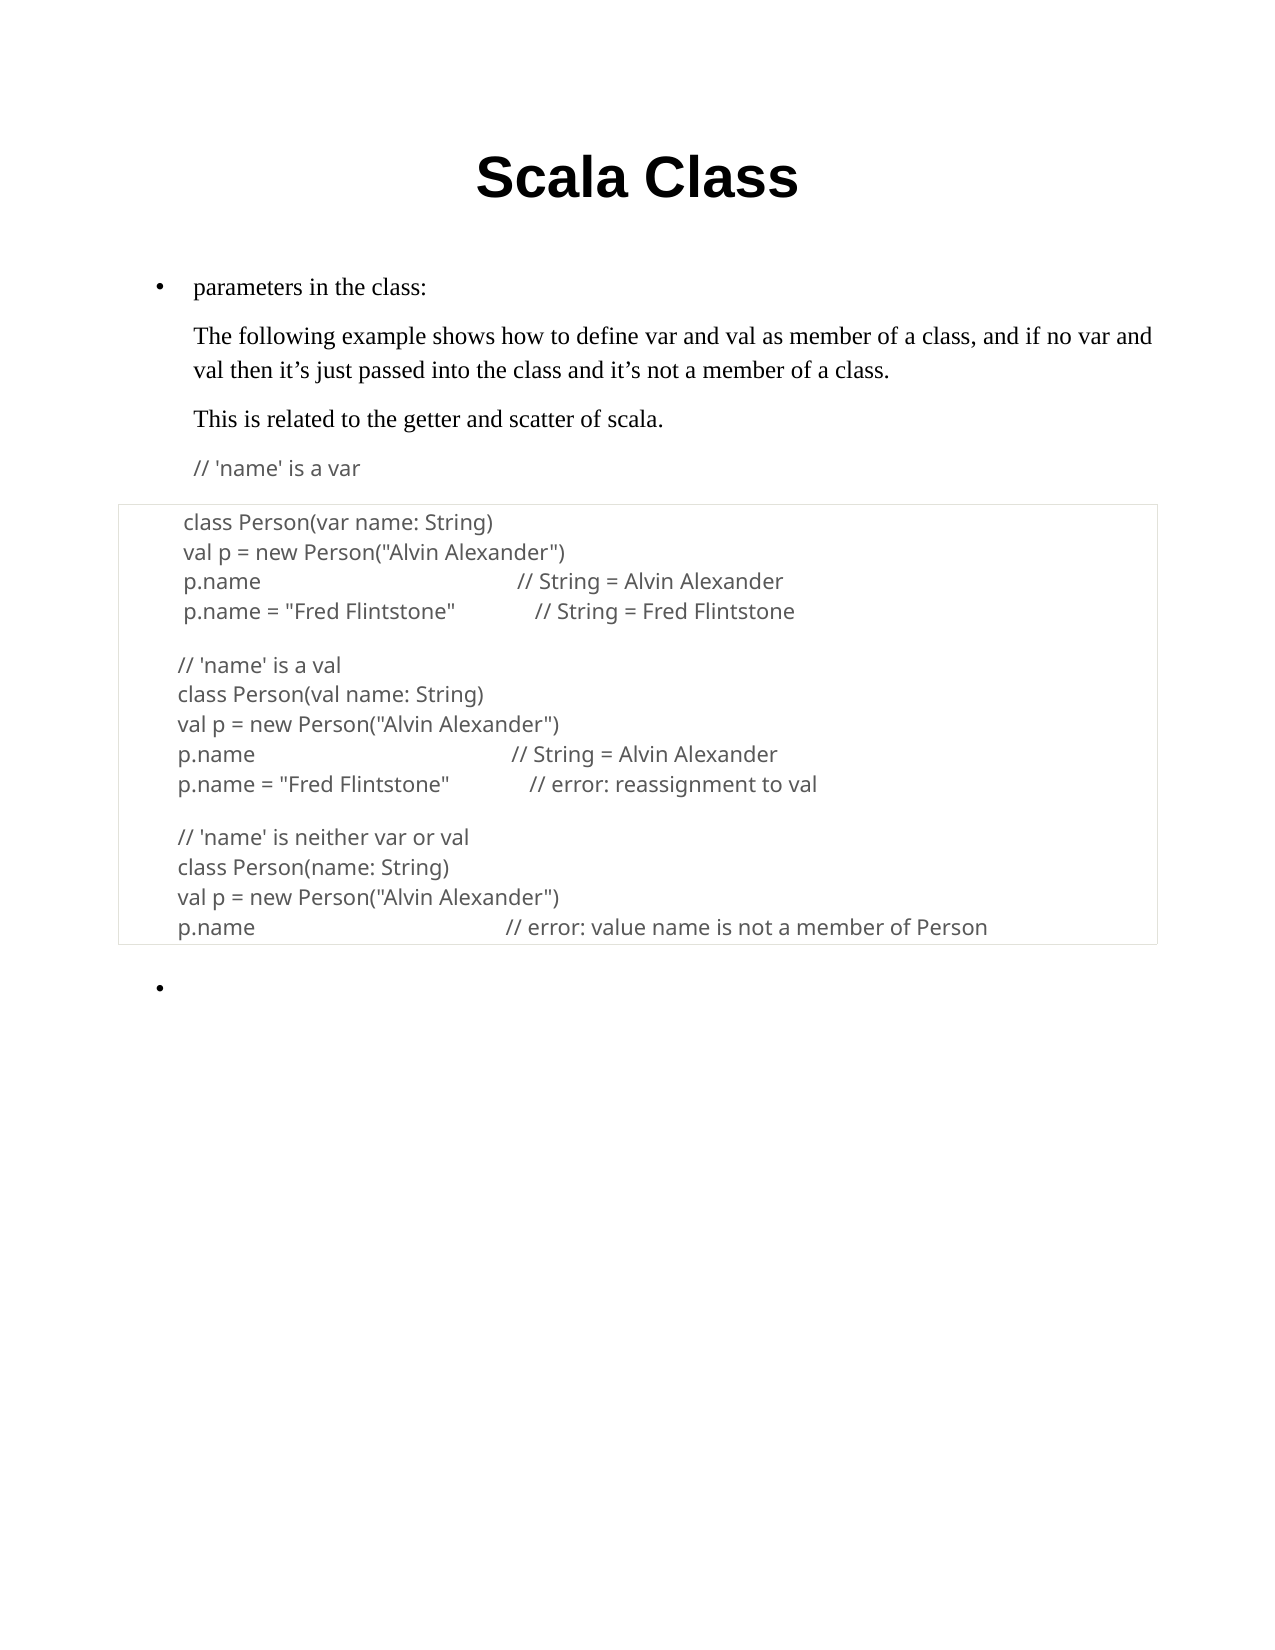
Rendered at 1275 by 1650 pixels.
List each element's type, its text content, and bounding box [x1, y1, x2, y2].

text p.name = "Fred Flintstone" // String = Fred Flintstone [119, 593, 1157, 626]
text p.name // String = Alvin Alexander [119, 736, 1157, 766]
text val p = new Person("Alvin Alexander") [119, 706, 1157, 736]
text class Person(var name: String) [119, 505, 1157, 533]
list The following example shows how to define var and val as member of a class, and if no var and val then it’s just passed into the class and it’s not a member of a class. [156, 321, 1157, 384]
text val p = new Person("Alvin Alexander") [119, 533, 1157, 563]
text class Person(val name: String) [119, 676, 1157, 706]
list // 'name' is a var [156, 453, 1157, 483]
text p.name // error: value name is not a member of Person [119, 908, 1157, 944]
text // 'name' is neither var or val [119, 819, 1157, 849]
text p.name = "Fred Flintstone" // error: reassignment to val [119, 766, 1157, 798]
text p.name // String = Alvin Alexander [119, 563, 1157, 593]
text val p = new Person("Alvin Alexander") [119, 879, 1157, 908]
title Scala Class [118, 143, 1157, 210]
list This is related to the getter and scatter of scala. [156, 404, 1157, 433]
text class Person(name: String) [119, 849, 1157, 879]
list parameters in the class: [156, 272, 1157, 301]
text // 'name' is a val [119, 647, 1157, 676]
